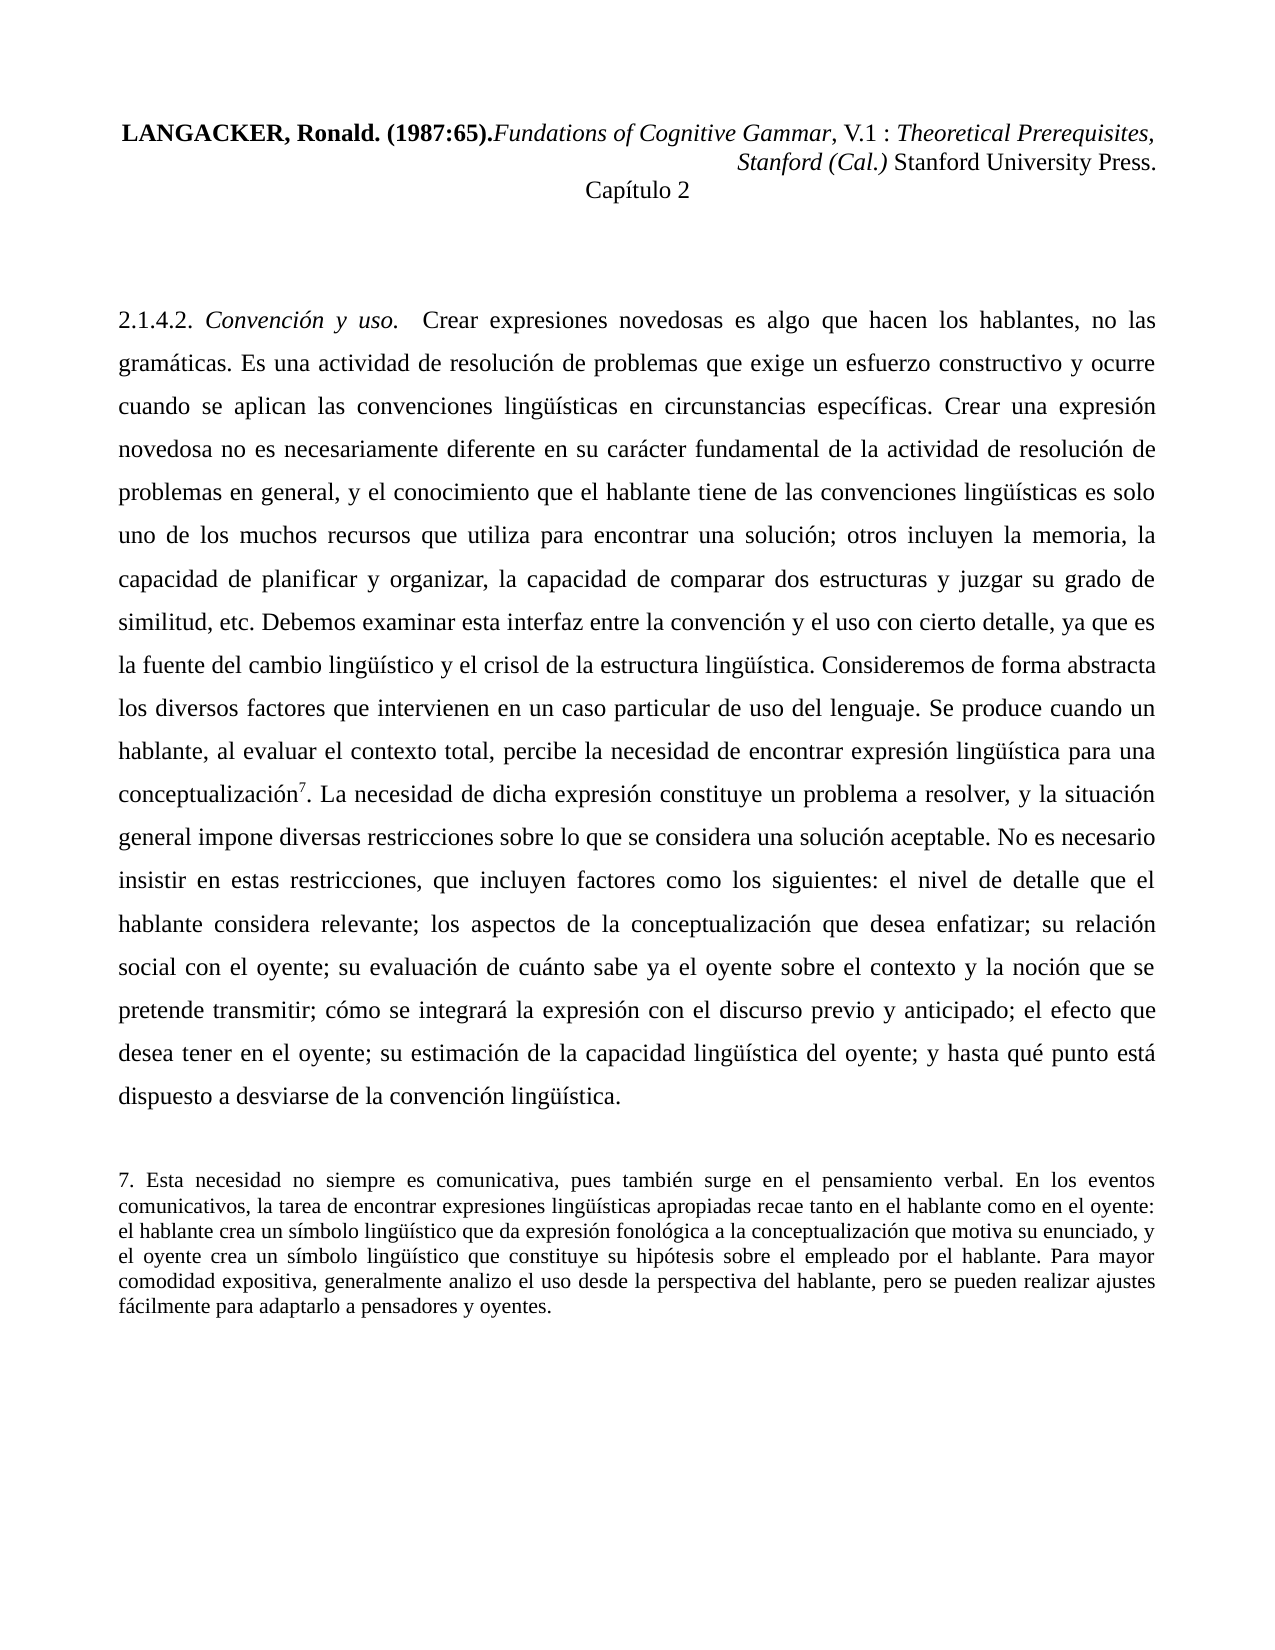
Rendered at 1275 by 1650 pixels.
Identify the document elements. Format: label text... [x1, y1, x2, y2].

text Capítulo 2 [118, 176, 1157, 204]
text 7. Esta necesidad no siempre es comunicativa, pues también surge en el pensamiento verbal. En los eventos comunicativos, la tarea de encontrar expresiones lingüísticas apropiadas recae tanto en el hablante como en el oyente: el hablante crea un símbolo lingüístico que da expresión fonológica a la conceptualización que motiva su enunciado, y el oyente crea un símbolo lingüístico que constituye su hipótesis sobre el empleado por el hablante. Para mayor comodidad expositiva, generalmente analizo el uso desde la perspectiva del hablante, pero se pueden realizar ajustes fácilmente para adaptarlo a pensadores y oyentes. [118, 1167, 1157, 1319]
text LANGACKER, Ronald. (1987:65).Fundations of Cognitive Gammar, V.1 : Theoretical Prerequisites, Stanford (Cal.) Stanford University Press. [118, 118, 1157, 176]
text 2.1.4.2. Convención y uso. Crear expresiones novedosas es algo que hacen los hablantes, no las gramáticas. Es una actividad de resolución de problemas que exige un esfuerzo constructivo y ocurre cuando se aplican las convenciones lingüísticas en circunstancias específicas. Crear una expresión novedosa no es necesariamente diferente en su carácter fundamental de la actividad de resolución de problemas en general, y el conocimiento que el hablante tiene de las convenciones lingüísticas es solo uno de los muchos recursos que utiliza para encontrar una solución; otros incluyen la memoria, la capacidad de planificar y organizar, la capacidad de comparar dos estructuras y juzgar su grado de similitud, etc. Debemos examinar esta interfaz entre la convención y el uso con cierto detalle, ya que es la fuente del cambio lingüístico y el crisol de la estructura lingüística. Consideremos de forma abstracta los diversos factores que intervienen en un caso particular de uso del lenguaje. Se produce cuando un hablante, al evaluar el contexto total, percibe la necesidad de encontrar expresión lingüística para una conceptualización7. La necesidad de dicha expresión constituye un problema a resolver, y la situación general impone diversas restricciones sobre lo que se considera una solución aceptable. No es necesario insistir en estas restricciones, que incluyen factores como los siguientes: el nivel de detalle que el hablante considera relevante; los aspectos de la conceptualización que desea enfatizar; su relación social con el oyente; su evaluación de cuánto sabe ya el oyente sobre el contexto y la noción que se pretende transmitir; cómo se integrará la expresión con el discurso previo y anticipado; el efecto que desea tener en el oyente; su estimación de la capacidad lingüística del oyente; y hasta qué punto está dispuesto a desviarse de la convención lingüística. [118, 305, 1157, 1110]
